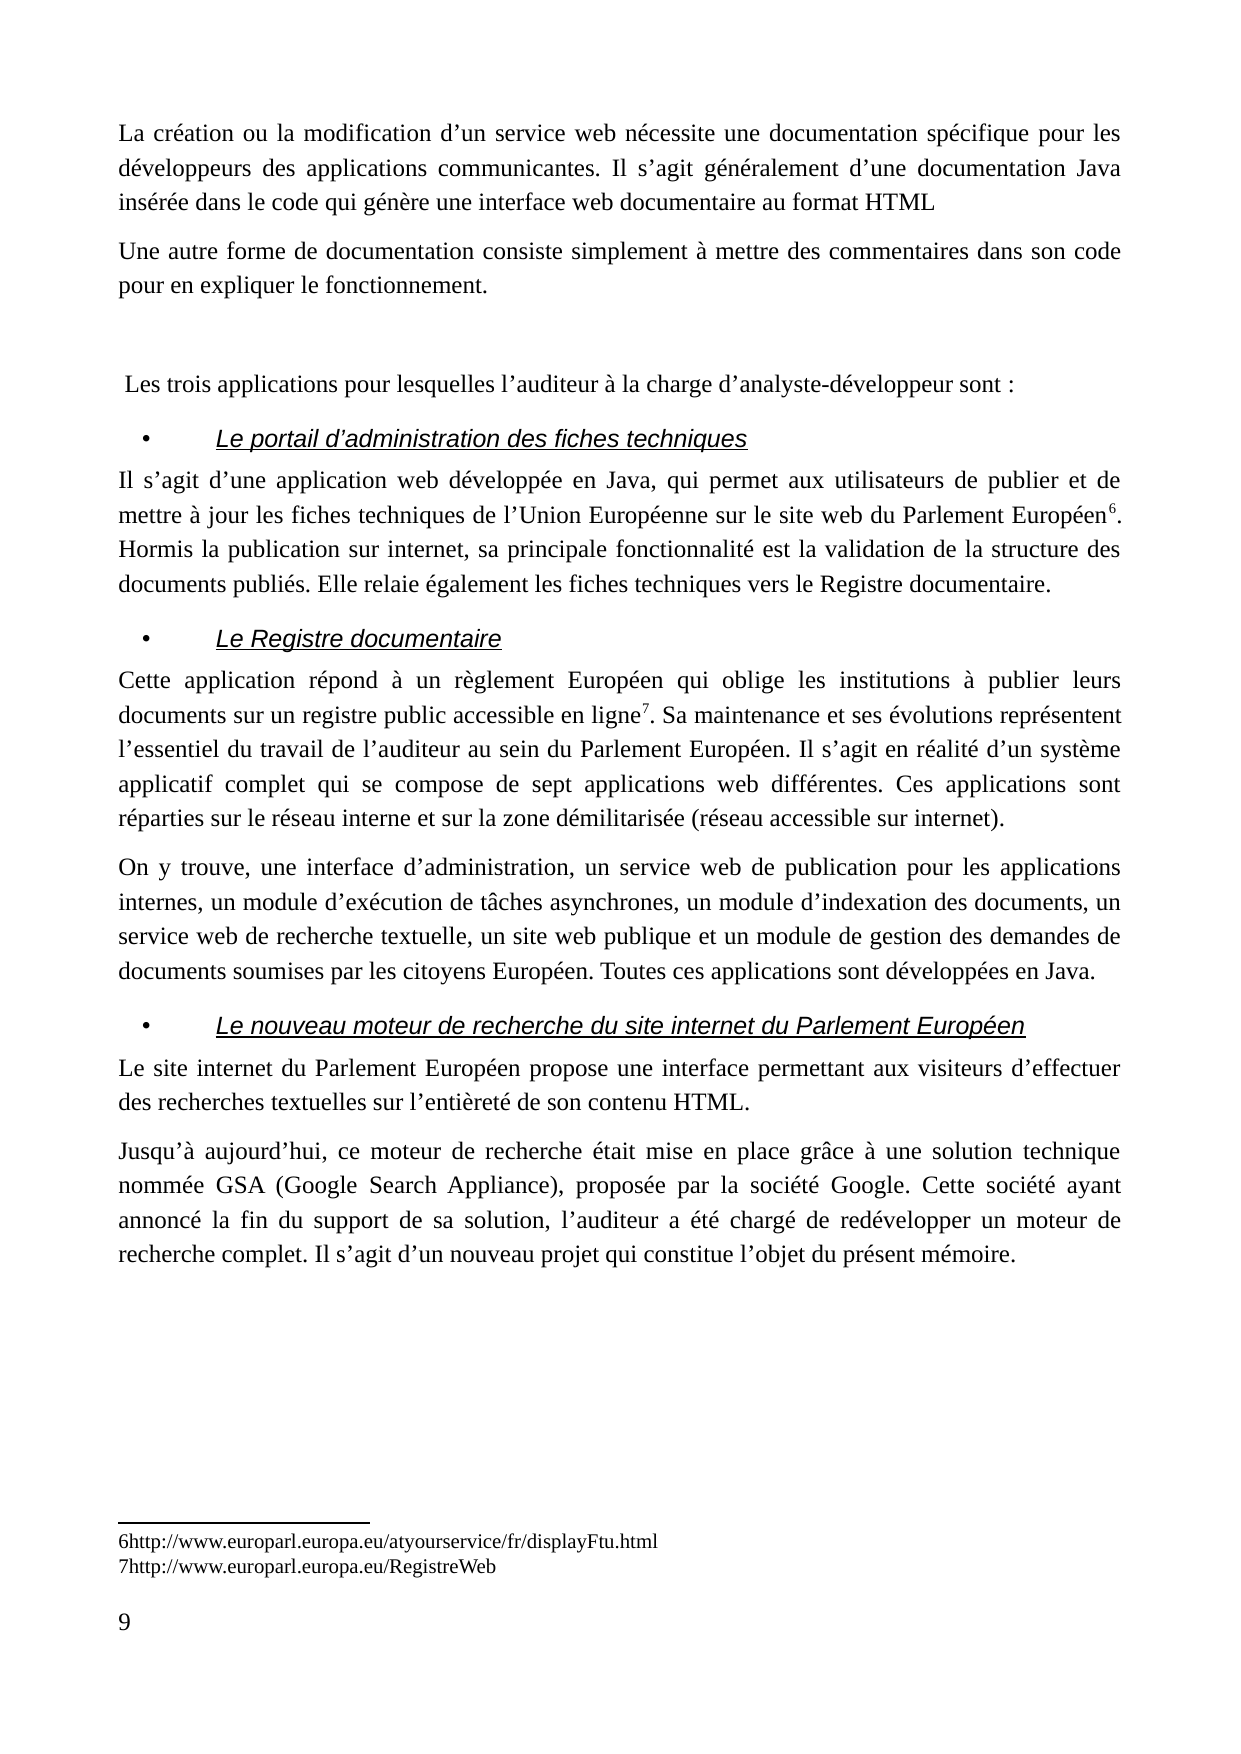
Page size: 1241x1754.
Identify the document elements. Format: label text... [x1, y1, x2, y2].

text Cette application répond à un règlement Européen qui oblige les institutions à publier leurs documents sur un registre public accessible en ligne. Sa maintenance et ses évolutions représentent l’essentiel du travail de l’auditeur au sein du Parlement Européen. Il s’agit en réalité d’un système applicatif complet qui se compose de sept applications web différentes. Ces applications sont réparties sur le réseau interne et sur la zone démilitarisée (réseau accessible sur internet). [118, 666, 1122, 832]
subtitle Le Registre documentaire [142, 624, 1122, 653]
text Le site internet du Parlement Européen propose une interface permettant aux visiteurs d’effectuer des recherches textuelles sur l’entièreté de son contenu HTML. [118, 1053, 1122, 1116]
text Il s’agit d’une application web développée en Java, qui permet aux utilisateurs de publier et de mettre à jour les fiches techniques de l’Union Européenne sur le site web du Parlement Européen. Hormis la publication sur internet, sa principale fonctionnalité est la validation de la structure des documents publiés. Elle relaie également les fiches techniques vers le Registre documentaire. [118, 465, 1122, 598]
text Les trois applications pour lesquelles l’auditeur à la charge d’analyste-développeur sont : [118, 369, 1122, 397]
text Jusqu’à aujourd’hui, ce moteur de recherche était mise en place grâce à une solution technique nommée GSA (Google Search Appliance), proposée par la société Google. Cette société ayant annoncé la fin du support de sa solution, l’auditeur a été chargé de redévelopper un moteur de recherche complet. Il s’agit d’un nouveau projet qui constitue l’objet du présent mémoire. [118, 1136, 1122, 1268]
subtitle Le nouveau moteur de recherche du site internet du Parlement Européen [142, 1011, 1122, 1040]
subtitle Le portail d’administration des fiches techniques [142, 424, 1122, 453]
text Une autre forme de documentation consiste simplement à mettre des commentaires dans son code pour en expliquer le fonctionnement. [118, 236, 1122, 299]
text http://www.europarl.europa.eu/atyourservice/fr/displayFtu.html [118, 1529, 1122, 1553]
text http://www.europarl.europa.eu/RegistreWeb [118, 1553, 1122, 1578]
text La création ou la modification d’un service web nécessite une documentation spécifique pour les développeurs des applications communicantes. Il s’agit généralement d’une documentation Java insérée dans le code qui génère une interface web documentaire au format HTML [118, 118, 1122, 216]
text On y trouve, une interface d’administration, un service web de publication pour les applications internes, un module d’exécution de tâches asynchrones, un module d’indexation des documents, un service web de recherche textuelle, un site web publique et un module de gestion des demandes de documents soumises par les citoyens Européen. Toutes ces applications sont développées en Java. [118, 852, 1122, 985]
